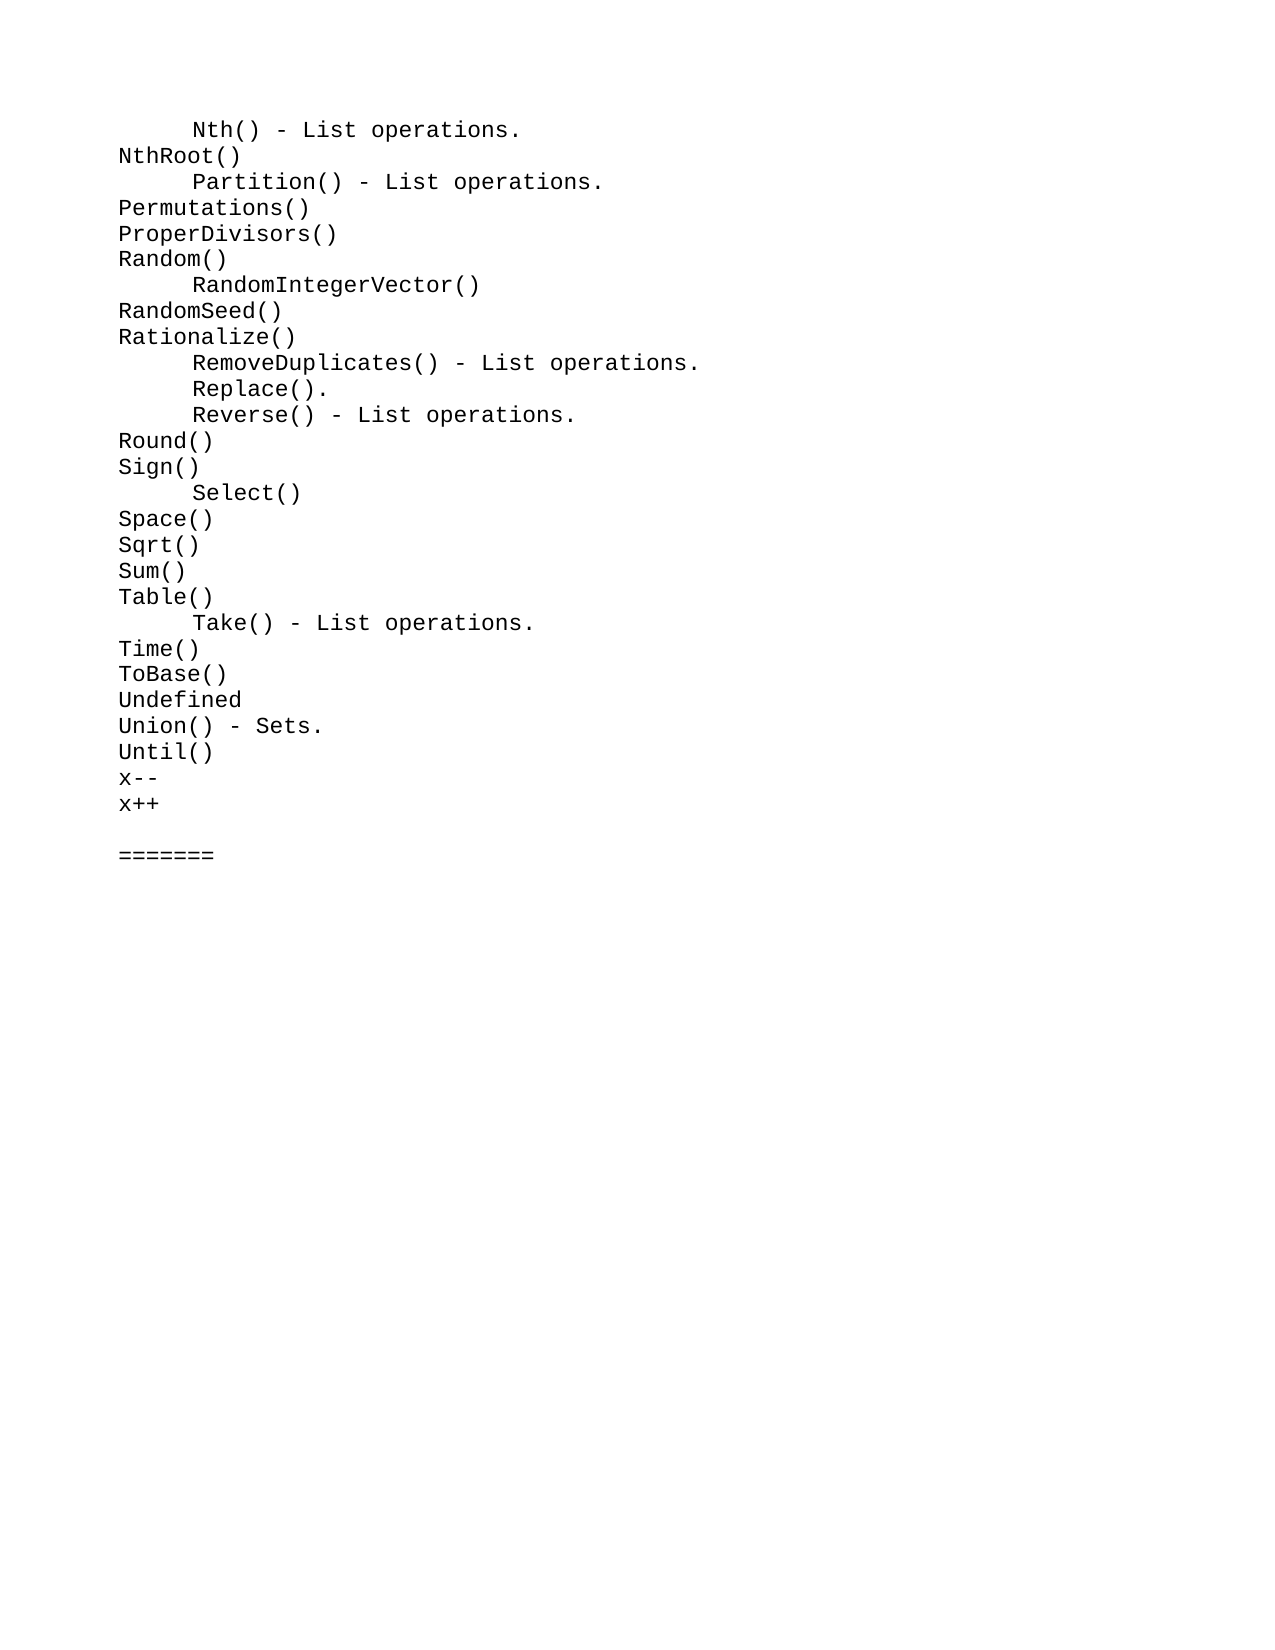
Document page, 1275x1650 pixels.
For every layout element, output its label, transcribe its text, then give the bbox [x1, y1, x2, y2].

text Until() [118, 741, 1157, 767]
text Table() [118, 585, 1157, 611]
text Permutations() [118, 196, 1157, 222]
text Reverse() - List operations. [118, 403, 1157, 429]
text x-- [118, 767, 1157, 792]
text Time() [118, 637, 1157, 663]
text x++ [118, 792, 1157, 818]
text RandomSeed() [118, 300, 1157, 326]
text Sign() [118, 455, 1157, 481]
text Sqrt() [118, 533, 1157, 559]
text Take() - List operations. [118, 611, 1157, 637]
text NthRoot() [118, 144, 1157, 170]
text RandomIntegerVector() [118, 274, 1157, 300]
text Partition() - List operations. [118, 170, 1157, 196]
text Select() [118, 481, 1157, 507]
text ======= [118, 844, 1157, 870]
text ProperDivisors() [118, 222, 1157, 248]
text Undefined [118, 689, 1157, 715]
text Replace(). [118, 377, 1157, 403]
text Rationalize() [118, 326, 1157, 352]
text Sum() [118, 559, 1157, 585]
text ToBase() [118, 663, 1157, 689]
text Union() - Sets. [118, 715, 1157, 741]
text Nth() - List operations. [118, 118, 1157, 144]
text Random() [118, 248, 1157, 274]
text Round() [118, 429, 1157, 455]
text RemoveDuplicates() - List operations. [118, 352, 1157, 377]
text Space() [118, 507, 1157, 533]
